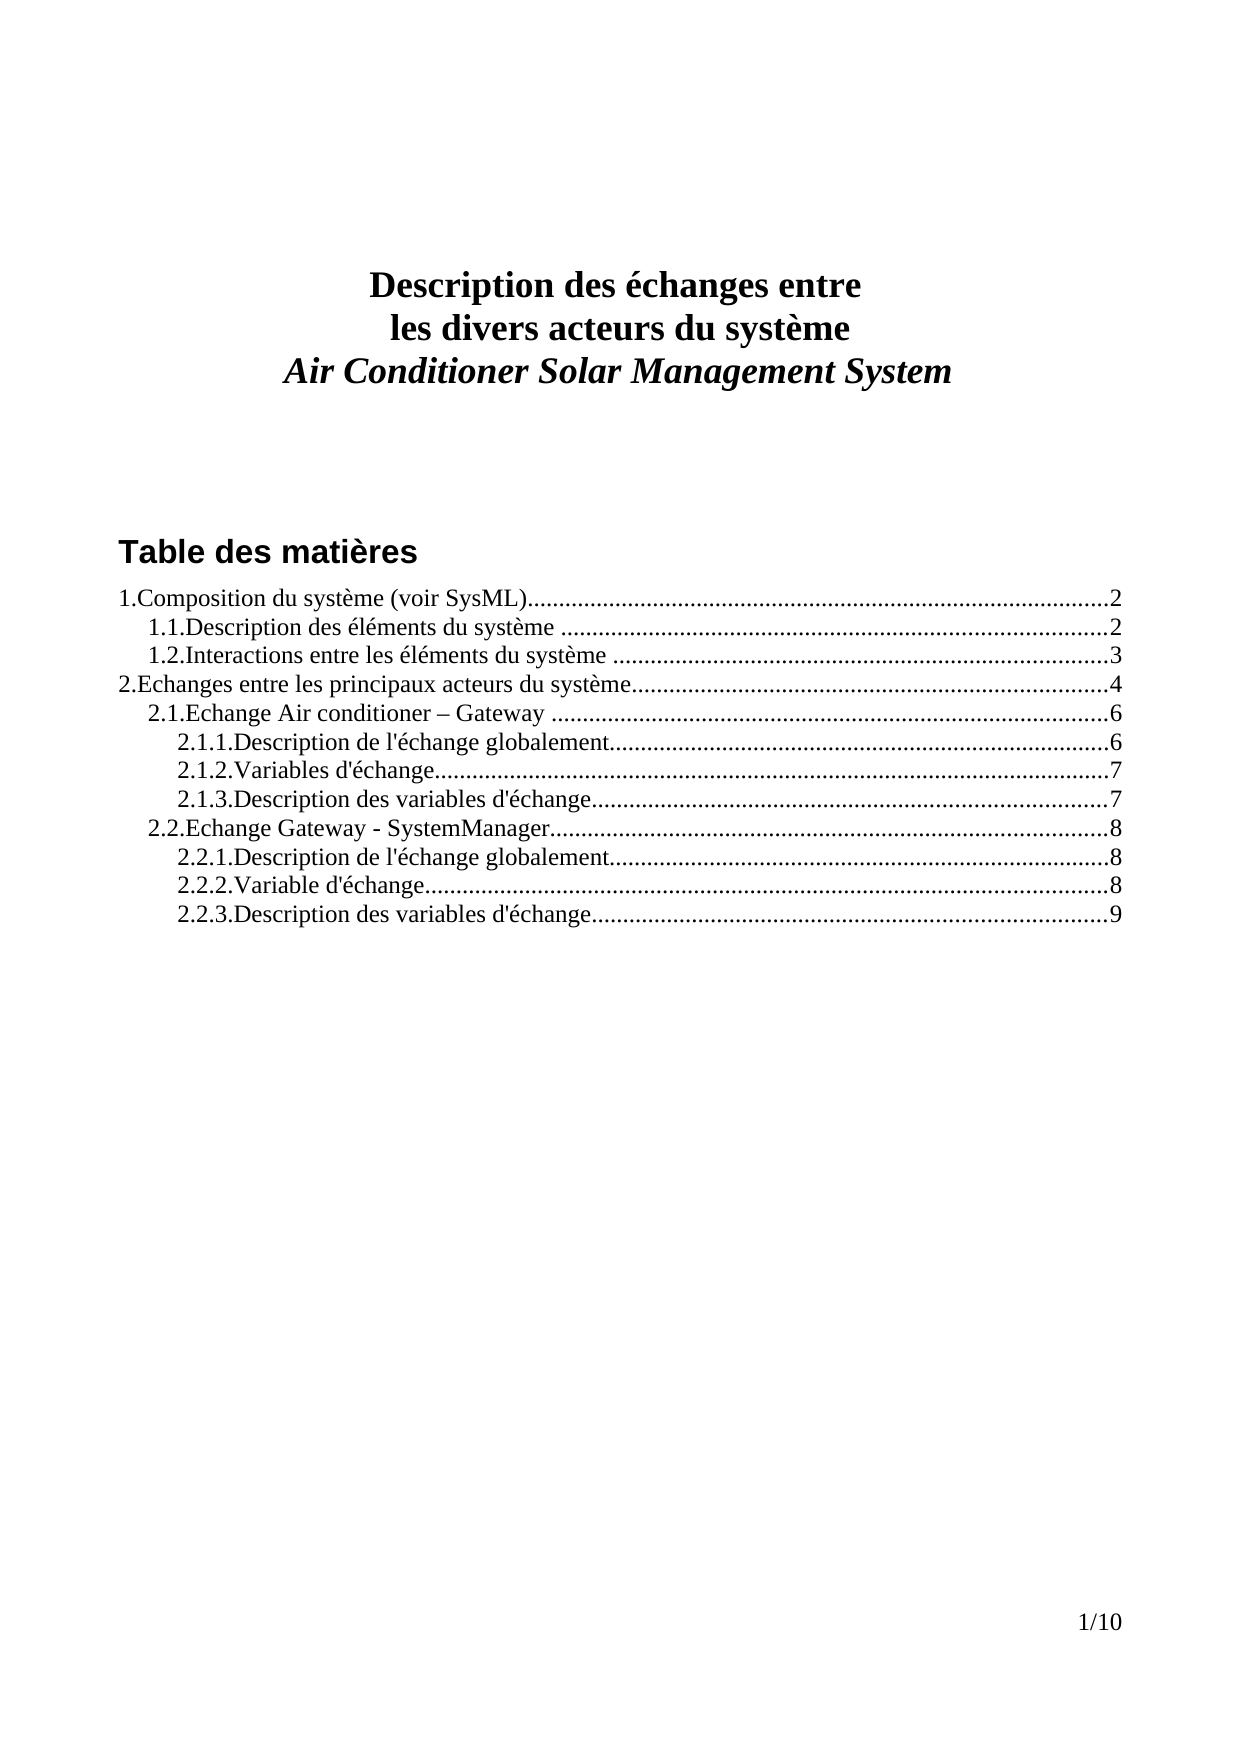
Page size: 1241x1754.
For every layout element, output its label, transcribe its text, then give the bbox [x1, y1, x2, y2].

text 1.2.Interactions entre les éléments du système 3 [148, 640, 1122, 669]
text 2.2.2.Variable d'échange 8 [177, 870, 1122, 899]
text 2.1.2.Variables d'échange 7 [177, 755, 1122, 784]
text 2.1.1.Description de l'échange globalement 6 [177, 727, 1122, 755]
text les divers acteurs du système [118, 306, 1122, 349]
text 2.2.3.Description des variables d'échange 9 [177, 899, 1122, 928]
subtitle Table des matières [118, 532, 1122, 570]
text 2.Echanges entre les principaux acteurs du système 4 [118, 669, 1122, 698]
text 2.1.3.Description des variables d'échange 7 [177, 784, 1122, 813]
text 2.1.Echange Air conditioner – Gateway 6 [148, 698, 1122, 727]
text Description des échanges entre [118, 263, 1122, 306]
text 2.2.Echange Gateway - SystemManager 8 [148, 813, 1122, 842]
text 1.1.Description des éléments du système 2 [148, 612, 1122, 640]
text Air Conditioner Solar Management System [118, 349, 1122, 392]
text 2.2.1.Description de l'échange globalement 8 [177, 842, 1122, 870]
text 1.Composition du système (voir SysML) 2 [118, 583, 1122, 612]
